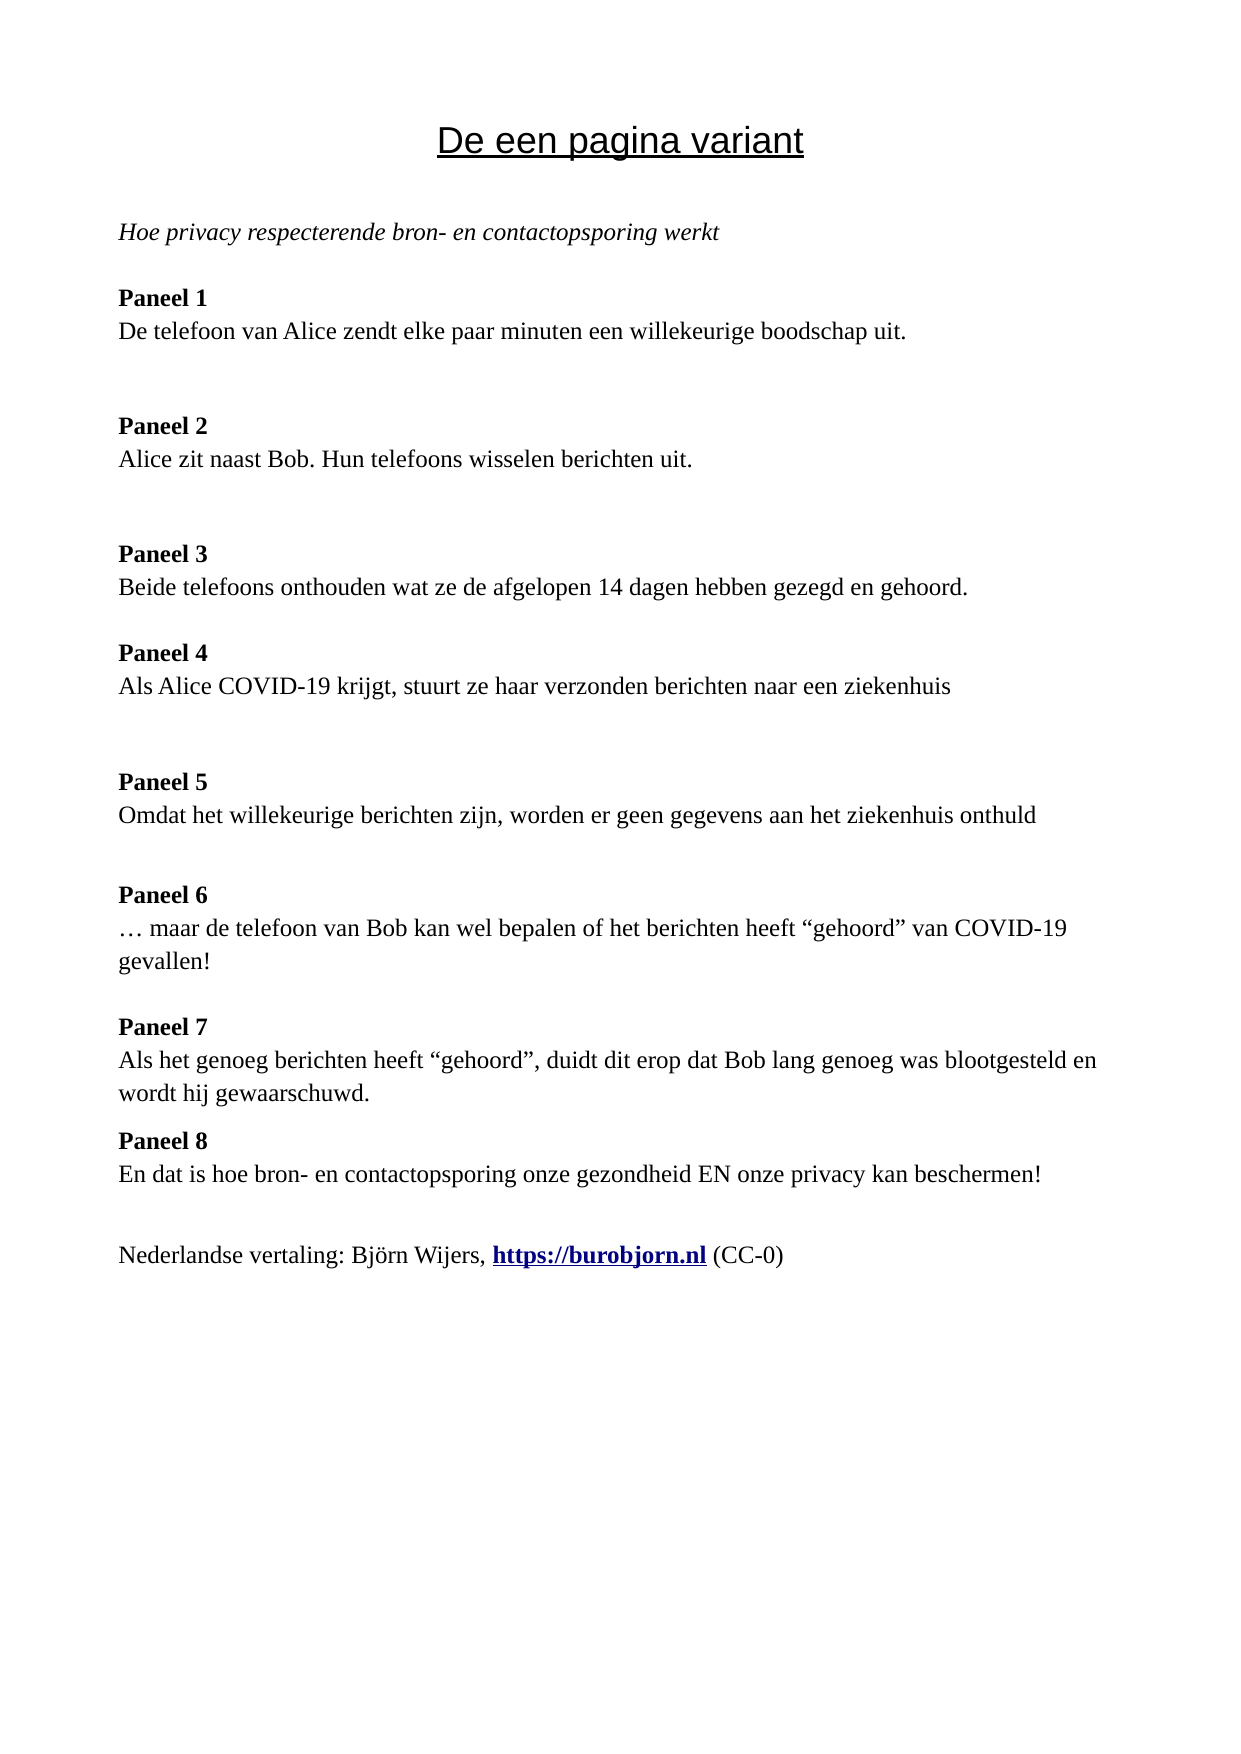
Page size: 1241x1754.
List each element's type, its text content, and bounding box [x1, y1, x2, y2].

text Paneel 8 En dat is hoe bron- en contactopsporing onze gezondheid EN onze privacy kan beschermen! [118, 1126, 1122, 1188]
subtitle De een pagina variant [118, 118, 1122, 204]
text Nederlandse vertaling: Björn Wijers, https://burobjorn.nl (CC-0) [118, 1207, 1122, 1367]
text Paneel 3 Beide telefoons onthouden wat ze de afgelopen 14 dagen hebben gezegd en gehoord. Paneel 4 Als Alice COVID-19 krijgt, stuurt ze haar verzonden berichten naar een ziekenhuis [118, 539, 1122, 700]
text Paneel 5 Omdat het willekeurige berichten zijn, worden er geen gegevens aan het ziekenhuis onthuld [118, 767, 1122, 828]
text Paneel 6 … maar de telefoon van Bob kan wel bepalen of het berichten heeft “gehoord” van COVID-19 gevallen! Paneel 7 Als het genoeg berichten heeft “gehoord”, duidt dit erop dat Bob lang genoeg was blootgesteld en wordt hij gewaarschuwd. [118, 847, 1122, 1107]
text Hoe privacy respecterende bron- en contactopsporing werkt Paneel 1 De telefoon van Alice zendt elke paar minuten een willekeurige boodschap uit. [118, 217, 1122, 345]
text Paneel 2 Alice zit naast Bob. Hun telefoons wisselen berichten uit. [118, 411, 1122, 473]
